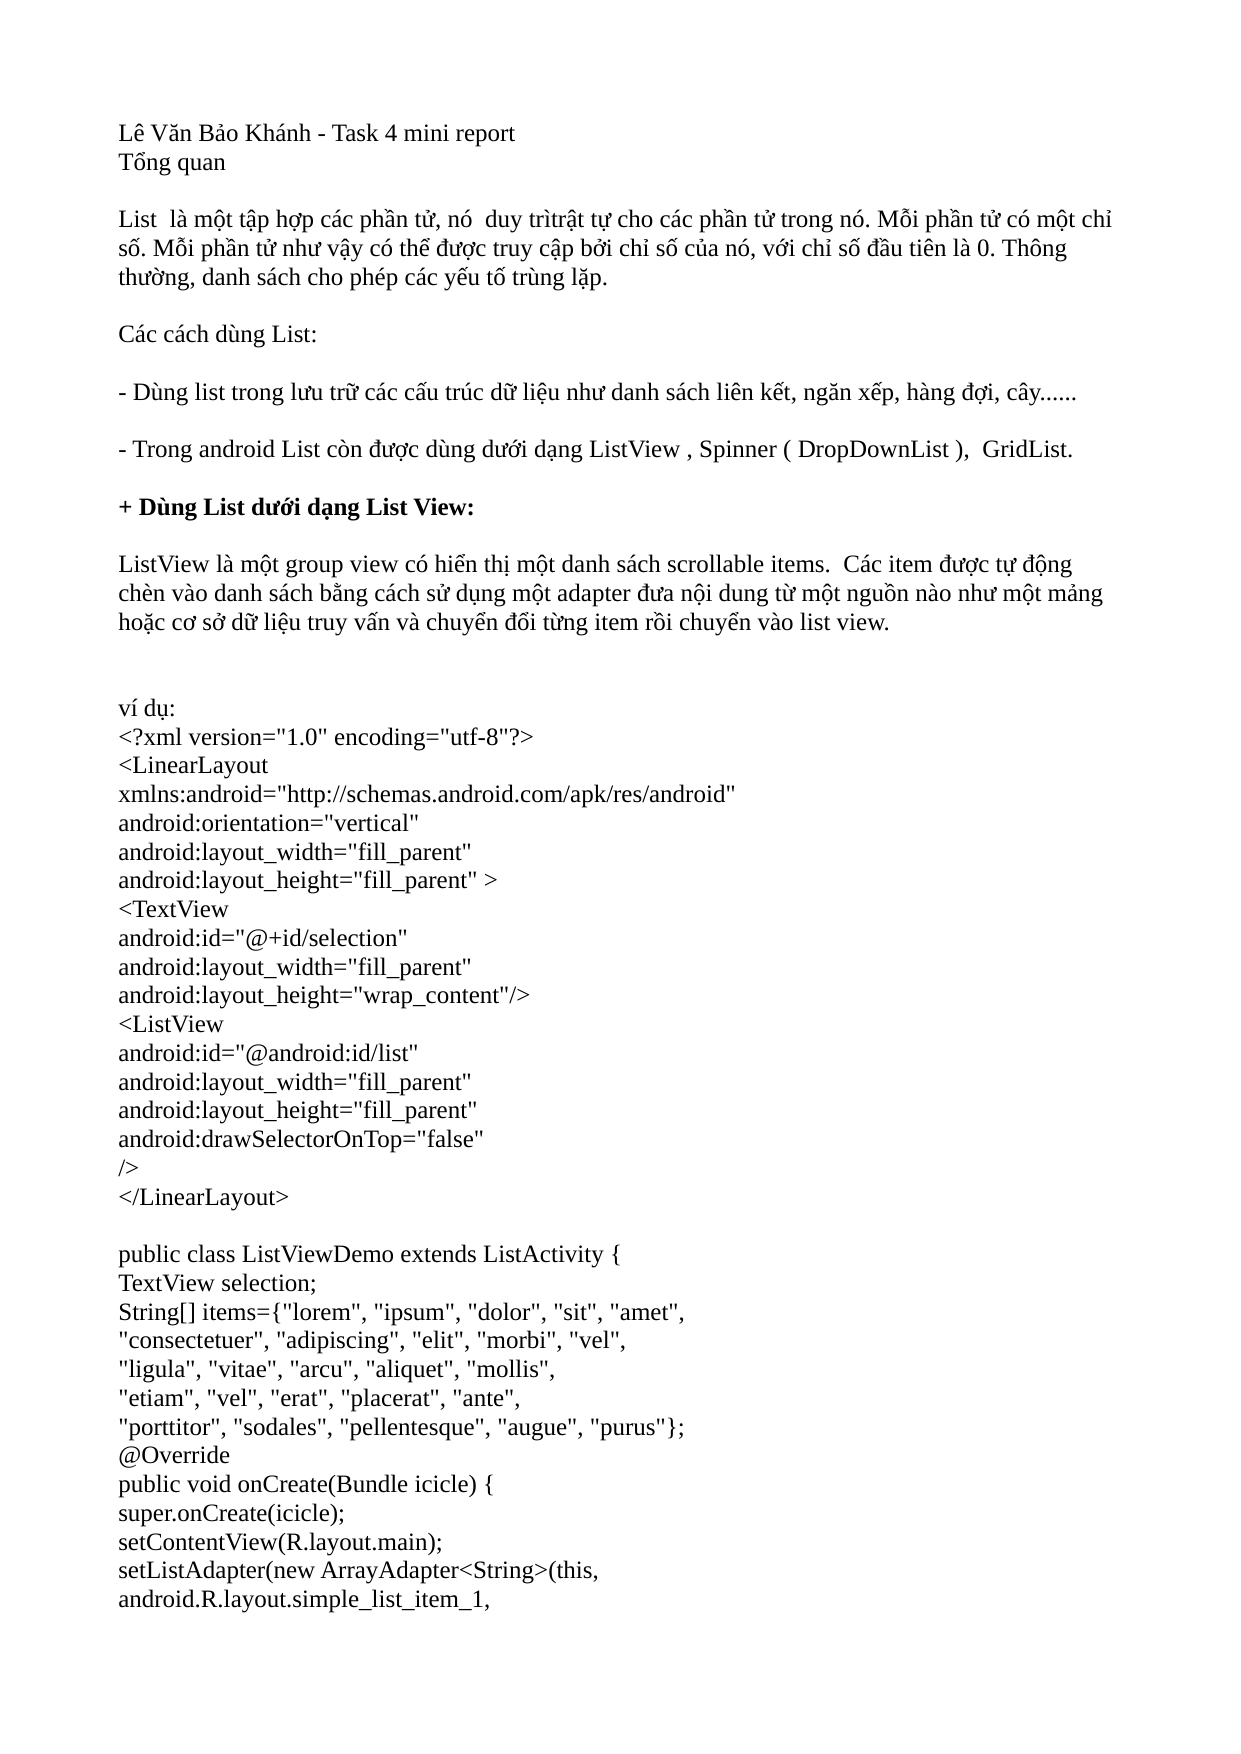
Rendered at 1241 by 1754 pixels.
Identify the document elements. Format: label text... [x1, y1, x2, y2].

text android:id="@android:id/list" [118, 1038, 1122, 1067]
text android:drawSelectorOnTop="false" [118, 1124, 1122, 1153]
text "consectetuer", "adipiscing", "elit", "morbi", "vel", [118, 1326, 1122, 1354]
text List là một tập hợp các phần tử, nó duy trìtrật tự cho các phần tử trong nó. Mỗi phần tử có một chỉ số. Mỗi phần tử như vậy có thể được truy cập bởi chỉ số của nó, với chỉ số đầu tiên là 0. Thông thường, danh sách cho phép các yếu tố trùng lặp. [118, 204, 1122, 291]
text - Trong android List còn được dùng dưới dạng ListView , Spinner ( DropDownList ), GridList. [118, 434, 1122, 463]
text super.onCreate(icicle); [118, 1498, 1122, 1527]
text android:layout_width="fill_parent" [118, 837, 1122, 866]
text </LinearLayout> [118, 1182, 1122, 1211]
text android:layout_height="wrap_content"/> [118, 981, 1122, 1009]
text /> [118, 1153, 1122, 1182]
text @Override [118, 1441, 1122, 1469]
text android:id="@+id/selection" [118, 923, 1122, 952]
text android:layout_height="fill_parent" [118, 1096, 1122, 1124]
text android:orientation="vertical" [118, 808, 1122, 837]
text <?xml version="1.0" encoding="utf-8"?> [118, 722, 1122, 751]
text <ListView [118, 1009, 1122, 1038]
text <TextView [118, 894, 1122, 923]
text public class ListViewDemo extends ListActivity { [118, 1239, 1122, 1268]
text setListAdapter(new ArrayAdapter<String>(this, [118, 1556, 1122, 1584]
text "ligula", "vitae", "arcu", "aliquet", "mollis", [118, 1354, 1122, 1383]
text ví dụ: [118, 693, 1122, 722]
text ListView là một group view có hiển thị một danh sách scrollable items. Các item được tự động chèn vào danh sách bằng cách sử dụng một adapter đưa nội dung từ một nguồn nào như một mảng hoặc cơ sở dữ liệu truy vấn và chuyển đổi từng item rồi chuyển vào list view. [118, 549, 1122, 636]
text - Dùng list trong lưu trữ các cấu trúc dữ liệu như danh sách liên kết, ngăn xếp, hàng đợi, cây...... [118, 377, 1122, 406]
text Các cách dùng List: [118, 319, 1122, 348]
text + Dùng List dưới dạng List View: [118, 492, 1122, 521]
text "etiam", "vel", "erat", "placerat", "ante", [118, 1383, 1122, 1412]
text "porttitor", "sodales", "pellentesque", "augue", "purus"}; [118, 1412, 1122, 1441]
text public void onCreate(Bundle icicle) { [118, 1469, 1122, 1498]
text setContentView(R.layout.main); [118, 1527, 1122, 1556]
text String[] items={"lorem", "ipsum", "dolor", "sit", "amet", [118, 1297, 1122, 1326]
text TextView selection; [118, 1268, 1122, 1297]
text xmlns:android="http://schemas.android.com/apk/res/android" [118, 779, 1122, 808]
text <LinearLayout [118, 751, 1122, 779]
text android:layout_width="fill_parent" [118, 952, 1122, 981]
text android:layout_height="fill_parent" > [118, 866, 1122, 894]
text android.R.layout.simple_list_item_1, [118, 1584, 1122, 1613]
text Tổng quan [118, 147, 1122, 176]
text android:layout_width="fill_parent" [118, 1067, 1122, 1096]
text Lê Văn Bảo Khánh - Task 4 mini report [118, 118, 1122, 147]
